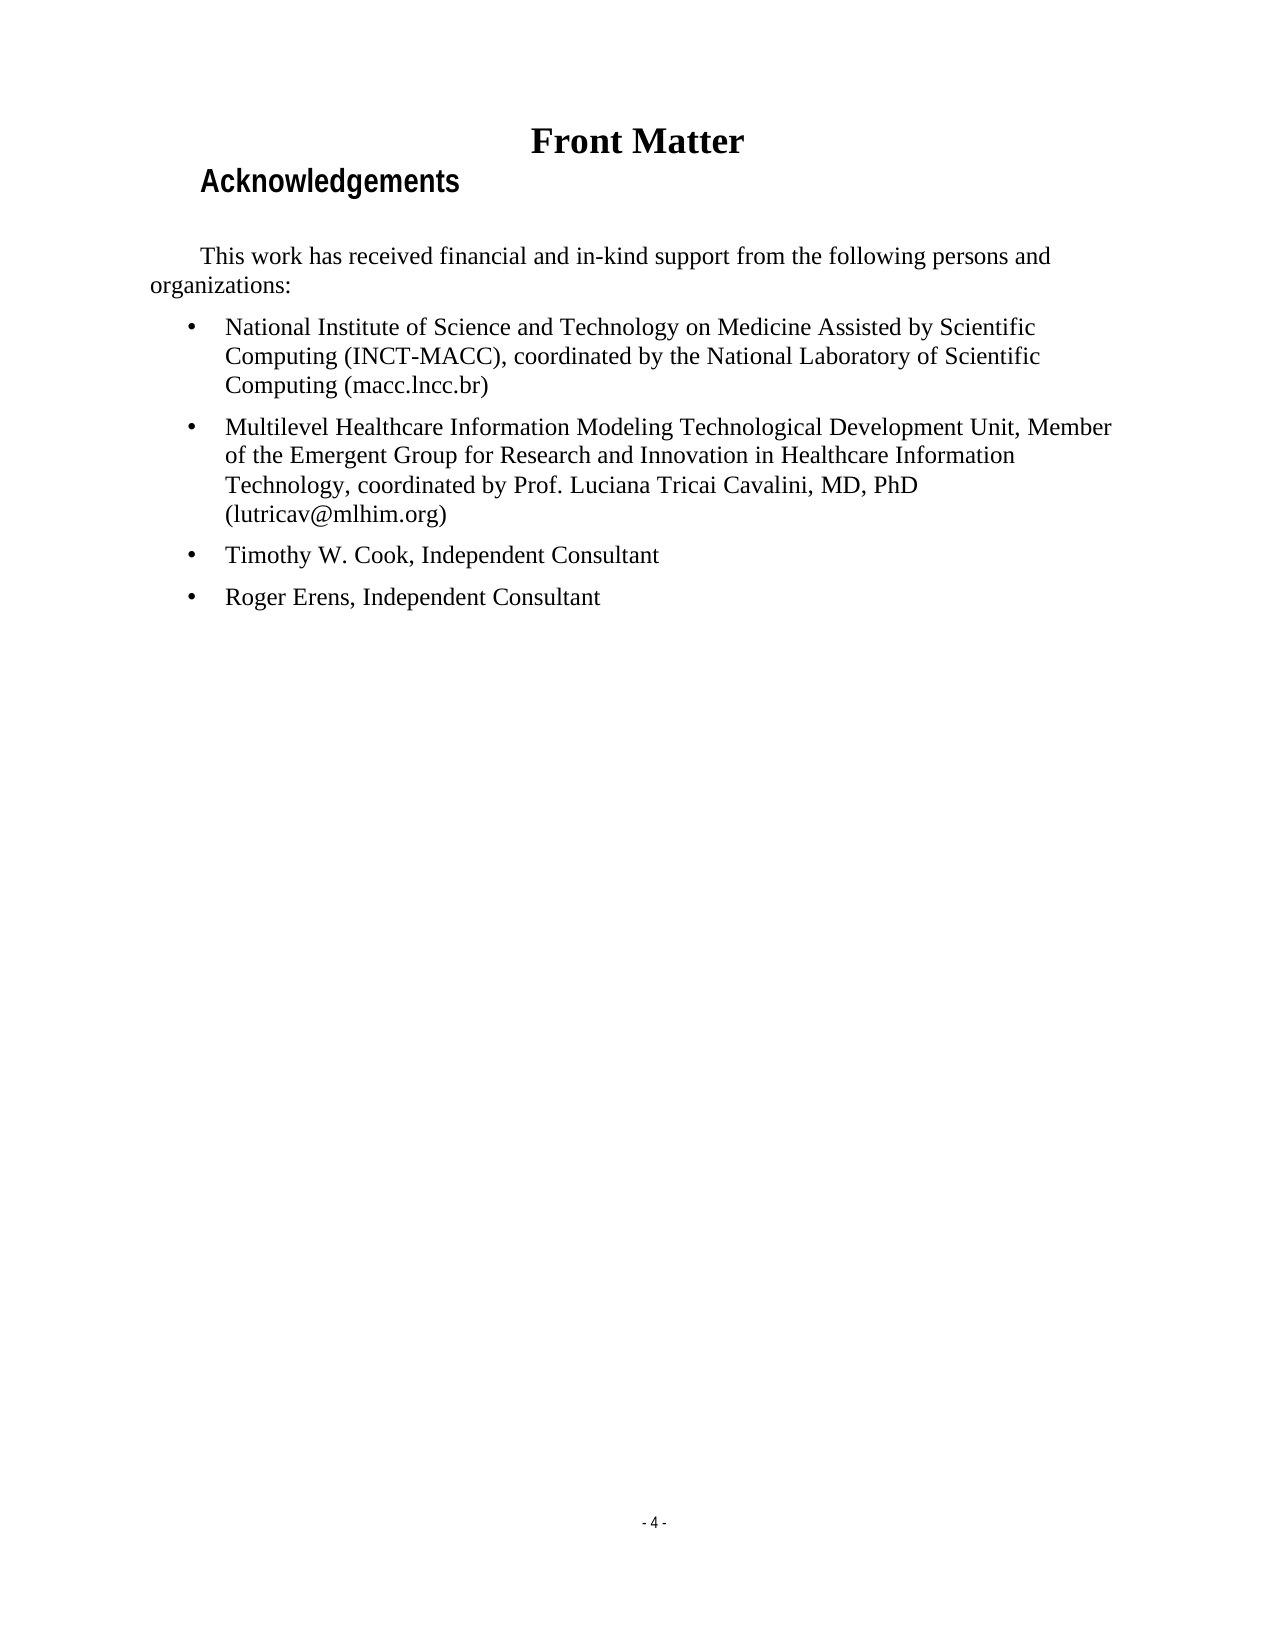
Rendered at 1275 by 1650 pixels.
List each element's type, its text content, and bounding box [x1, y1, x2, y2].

list Timothy W. Cook, Independent Consultant [187, 540, 1125, 569]
list Roger Erens, Independent Consultant [187, 582, 1125, 611]
list Multilevel Healthcare Information Modeling Technological Development Unit, Member of the Emergent Group for Research and Innovation in Healthcare Information Technology, coordinated by Prof. Luciana Tricai Cavalini, MD, PhD (lutricav@mlhim.org) [187, 411, 1125, 528]
text This work has received financial and in-kind support from the following persons and organizations: [150, 241, 1125, 299]
title Front Matter [150, 118, 1125, 161]
list National Institute of Science and Technology on Medicine Assisted by Scientific Computing (INCT-MACC), coordinated by the National Laboratory of Scientific Computing (macc.lncc.br) [187, 312, 1125, 399]
